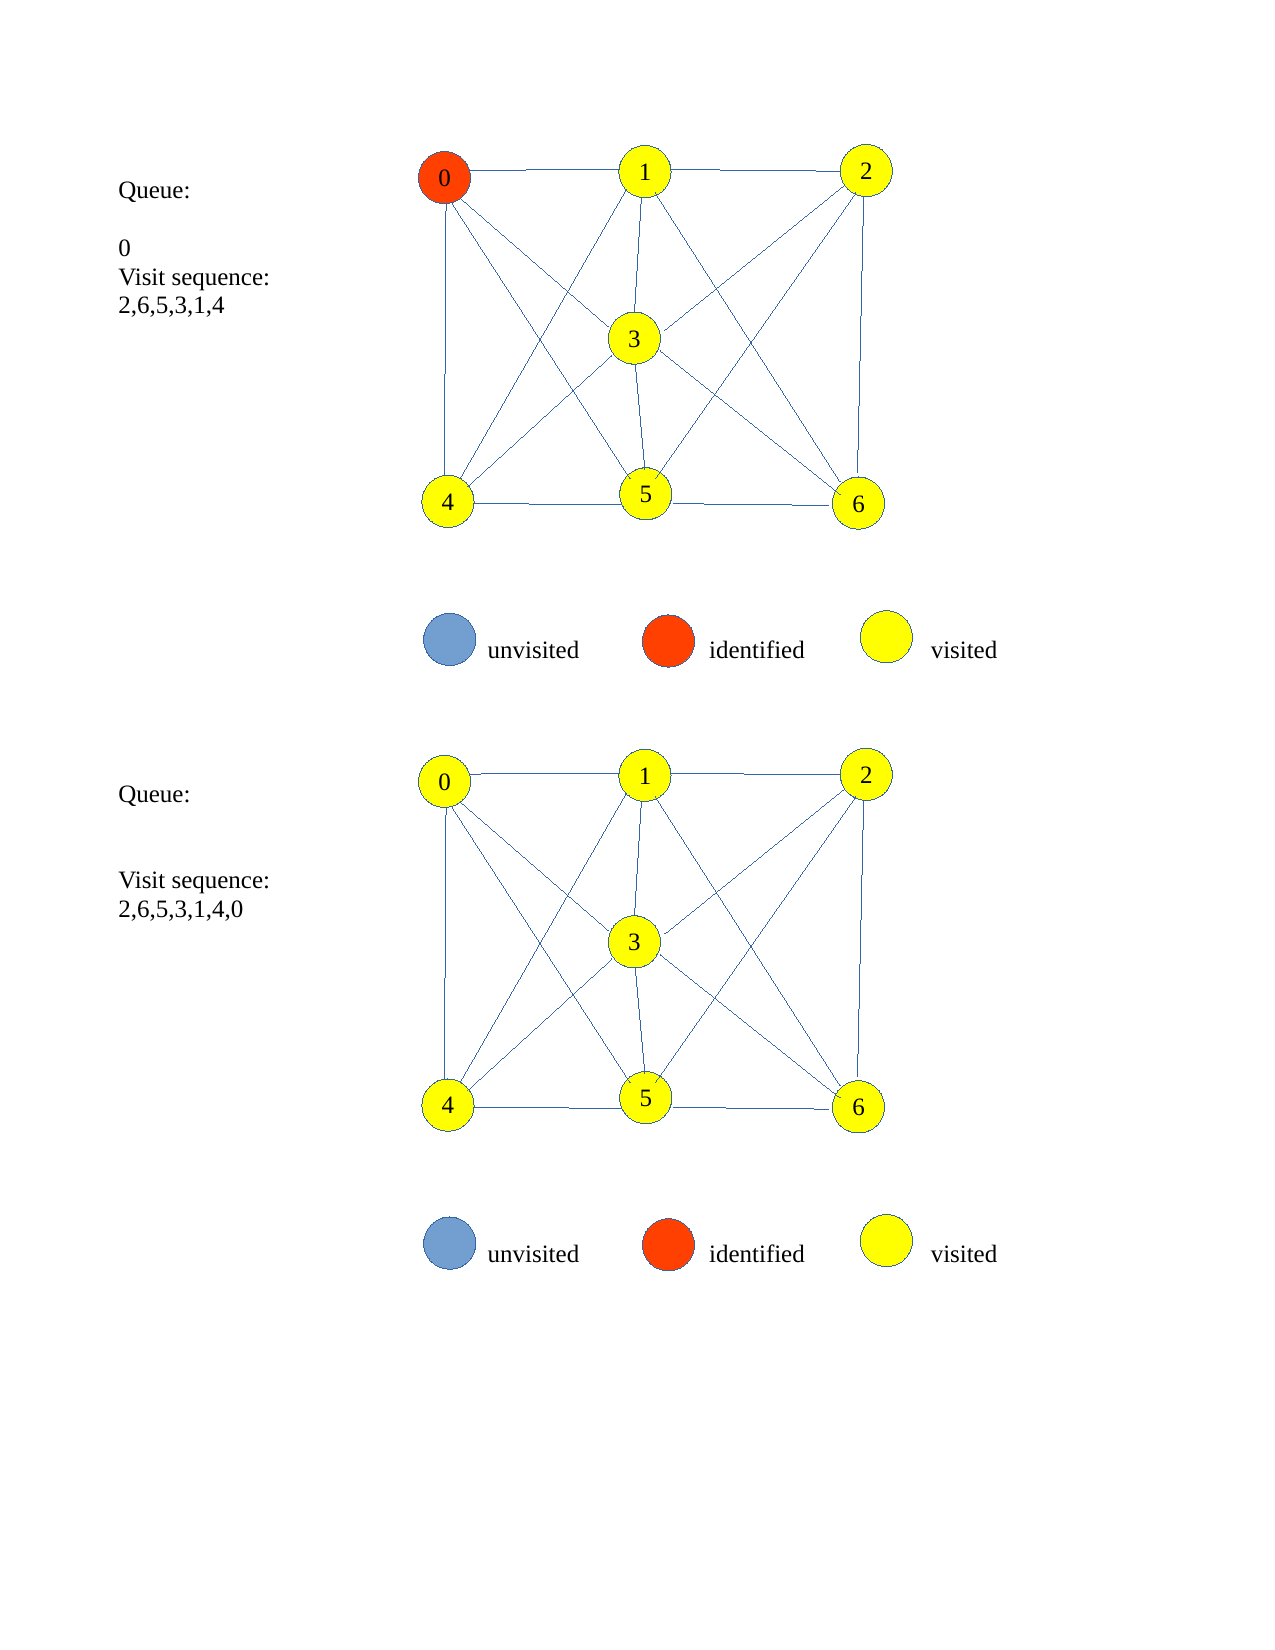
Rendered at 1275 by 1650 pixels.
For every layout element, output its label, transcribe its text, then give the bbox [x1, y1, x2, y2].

text [118, 1239, 439, 1268]
text 2,6,5,3,1,4,0 [118, 894, 1157, 1239]
text Queue: [453, 176, 641, 204]
text Queue: [118, 779, 440, 808]
text [118, 636, 438, 664]
text identified visited [683, 636, 1157, 664]
text [446, 233, 862, 262]
text 2,6,5,3,1,4 [118, 291, 1157, 636]
text unvisited [461, 636, 654, 664]
text [446, 262, 1157, 291]
text identified visited [682, 1239, 1157, 1268]
text Queue: [642, 176, 863, 204]
text [863, 233, 1157, 262]
text Queue: [864, 779, 1157, 808]
text unvisited [461, 1239, 654, 1268]
text Visit sequence: [118, 262, 445, 291]
text Queue: [864, 176, 1157, 204]
text 0 [118, 233, 445, 262]
text Queue: [453, 779, 641, 808]
text Queue: [118, 176, 439, 204]
text Queue: [642, 779, 863, 808]
text Visit sequence: [118, 866, 445, 894]
text [446, 866, 1157, 894]
